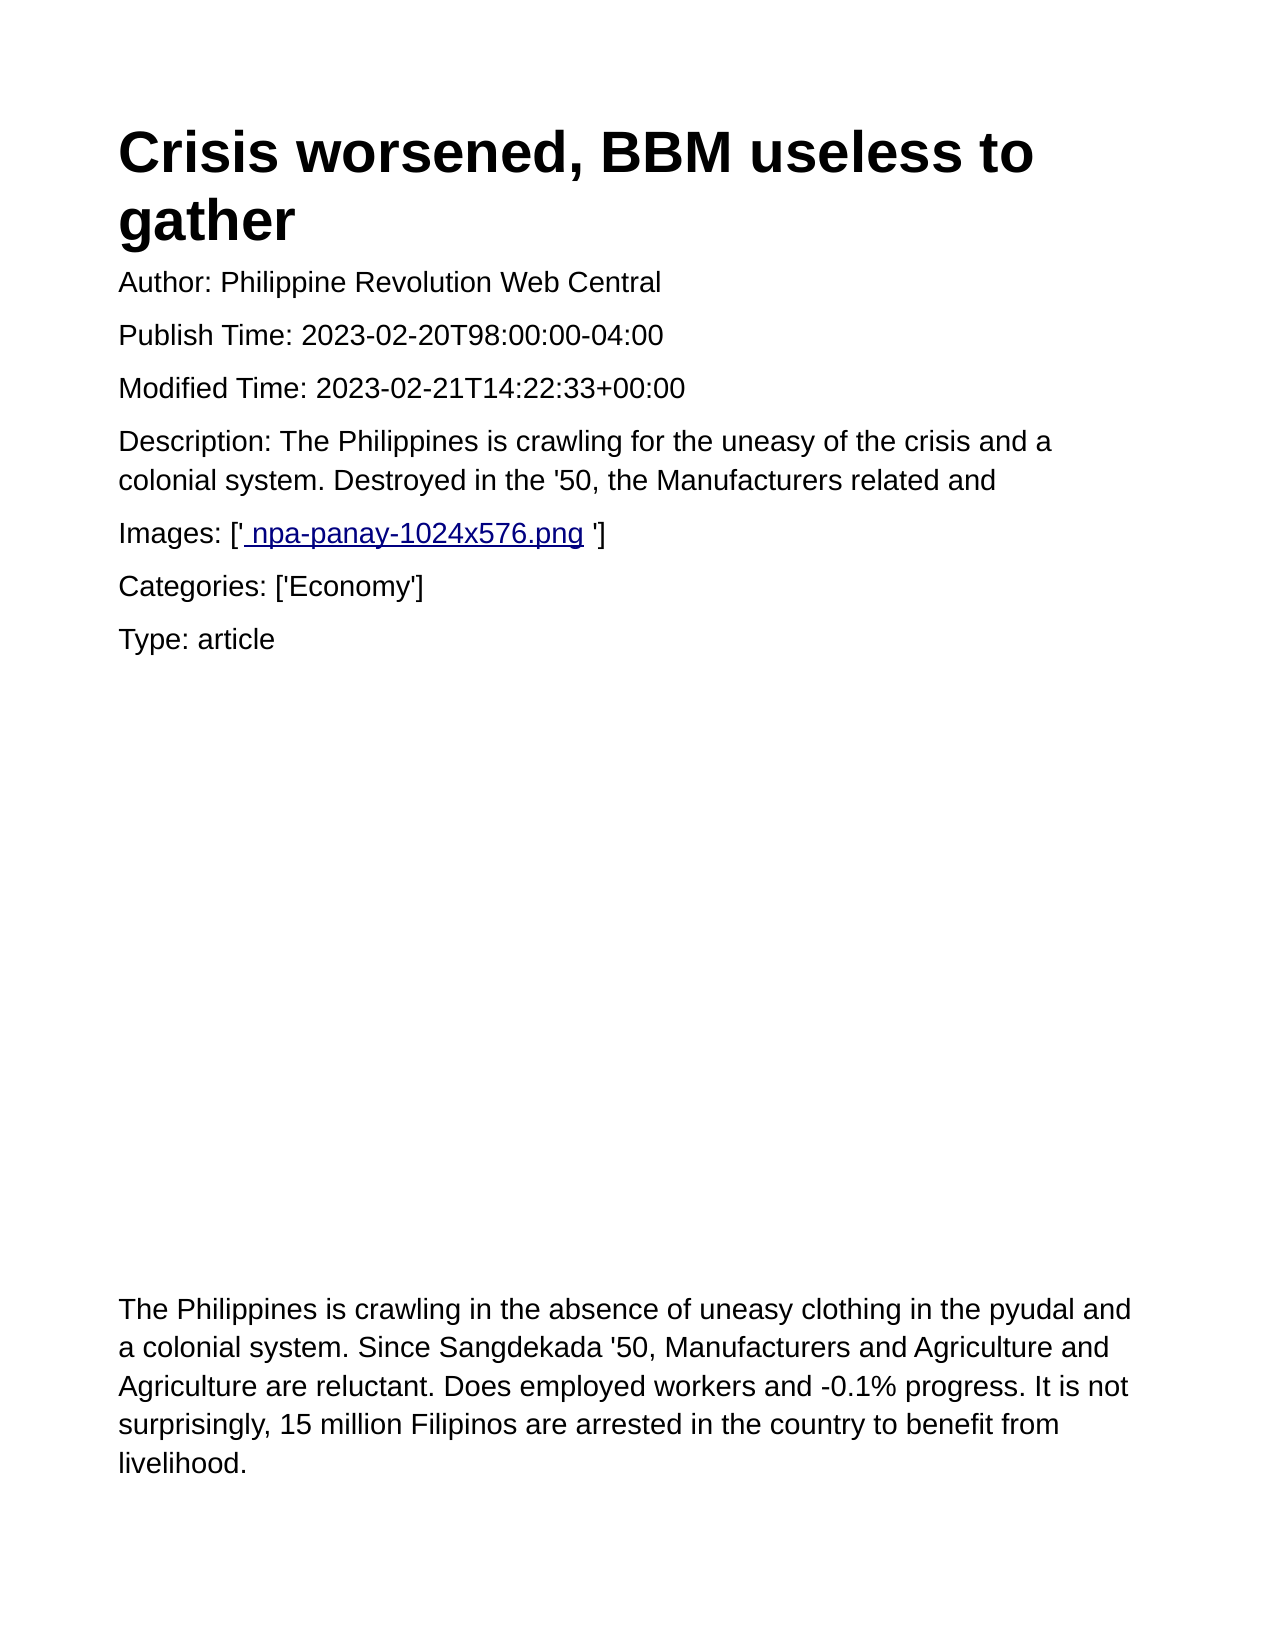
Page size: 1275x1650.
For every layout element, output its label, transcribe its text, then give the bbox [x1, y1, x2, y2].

text Modified Time: 2023-02-21T14:22:33+00:00 [118, 371, 1157, 404]
subtitle Crisis worsened, BBM useless to gather [118, 118, 1157, 252]
text Images: [' npa-panay-1024x576.png '] [118, 516, 1157, 549]
text The Philippines is crawling in the absence of uneasy clothing in the pyudal and a colonial system. Since Sangdekada '50, Manufacturers and Agriculture and Agriculture are reluctant. Does employed workers and -0.1% progress. It is not surprisingly, 15 million Filipinos are arrested in the country to benefit from livelihood. [118, 675, 1157, 1479]
text Publish Time: 2023-02-20T98:00:00-04:00 [118, 318, 1157, 351]
text Type: article [118, 622, 1157, 656]
text Author: Philippine Revolution Web Central [118, 265, 1157, 298]
text Description: The Philippines is crawling for the uneasy of the crisis and a colonial system. Destroyed in the '50, the Manufacturers related and [118, 424, 1157, 496]
text Categories: ['Economy'] [118, 569, 1157, 602]
